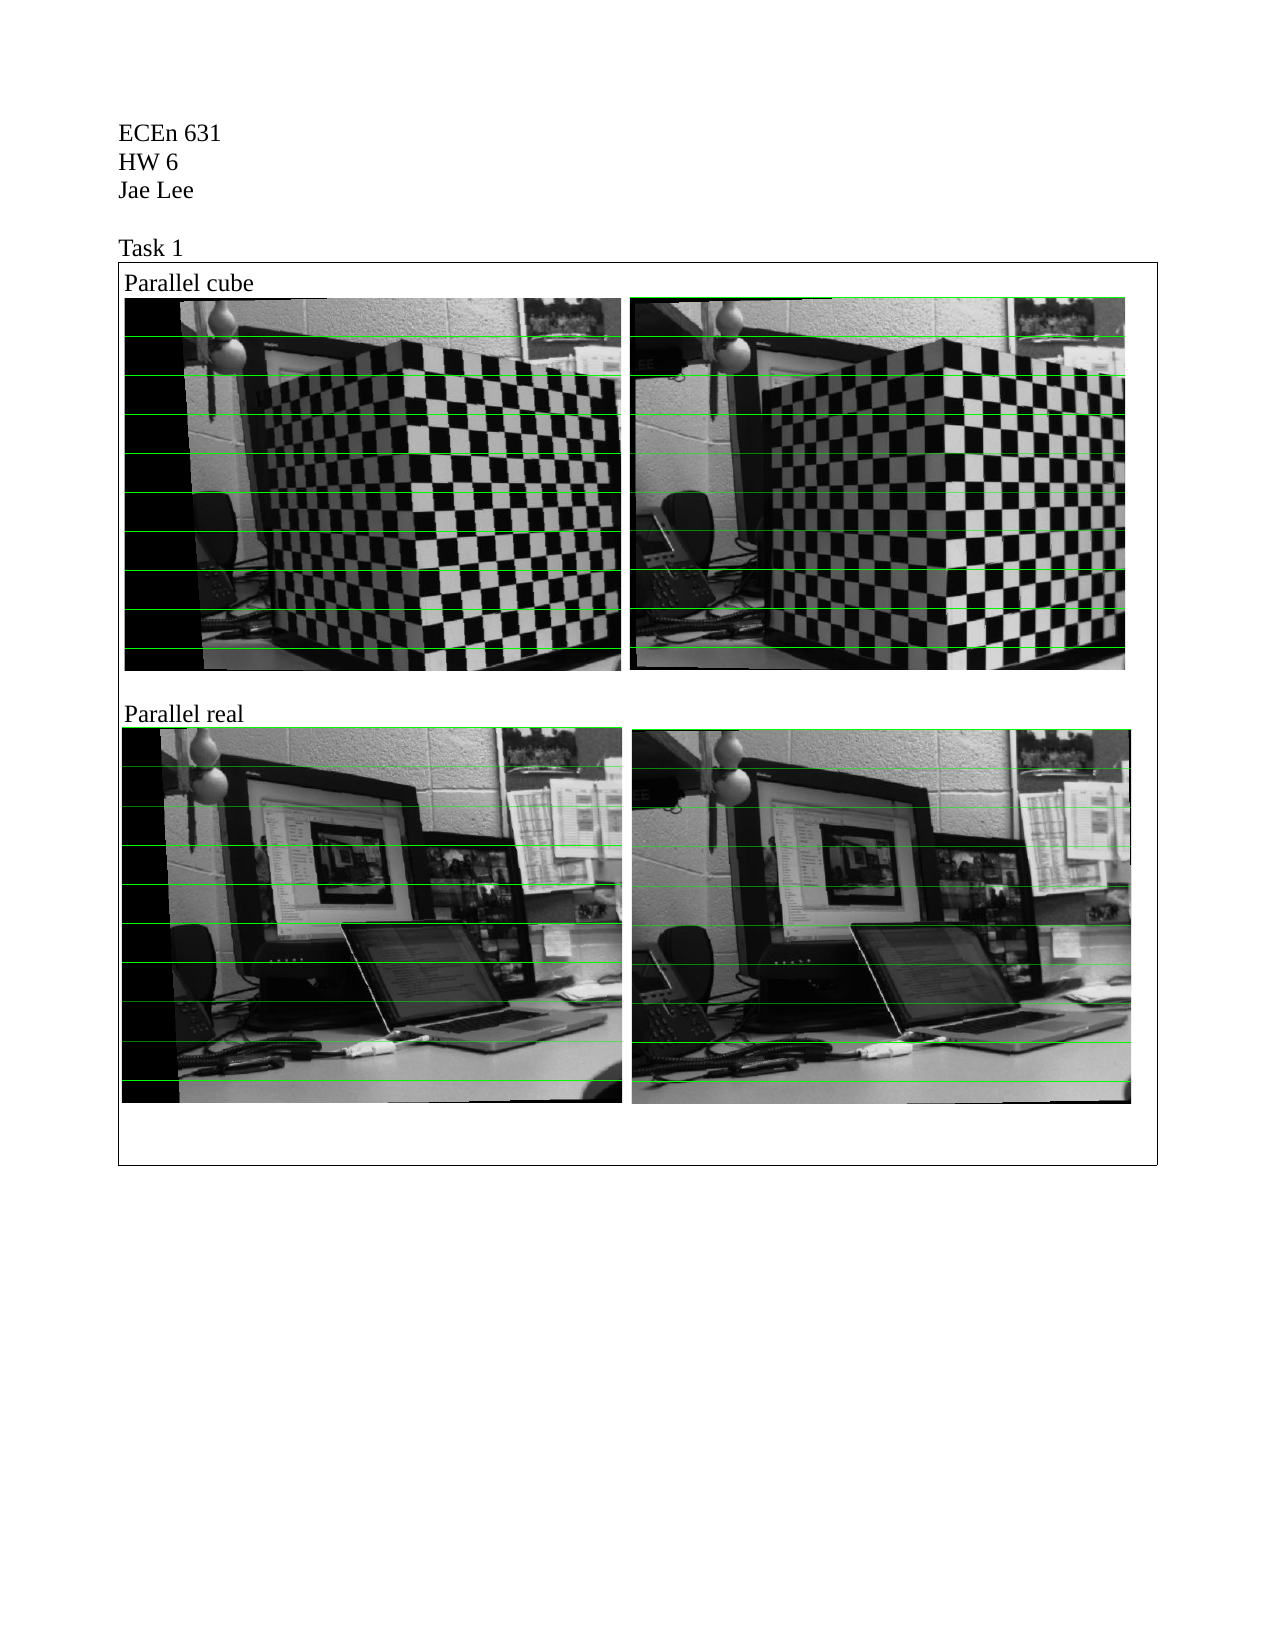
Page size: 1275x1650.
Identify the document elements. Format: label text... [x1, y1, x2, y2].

table_header Parallel cube Parallel real [119, 263, 1157, 1165]
text HW 6 [118, 147, 1157, 176]
picture [629, 297, 1125, 670]
picture [121, 727, 623, 1103]
text Task 1 [118, 233, 1157, 262]
picture [631, 729, 1132, 1104]
text ECEn 631 [118, 118, 1157, 147]
text Jae Lee [118, 176, 1157, 204]
picture [124, 298, 622, 671]
